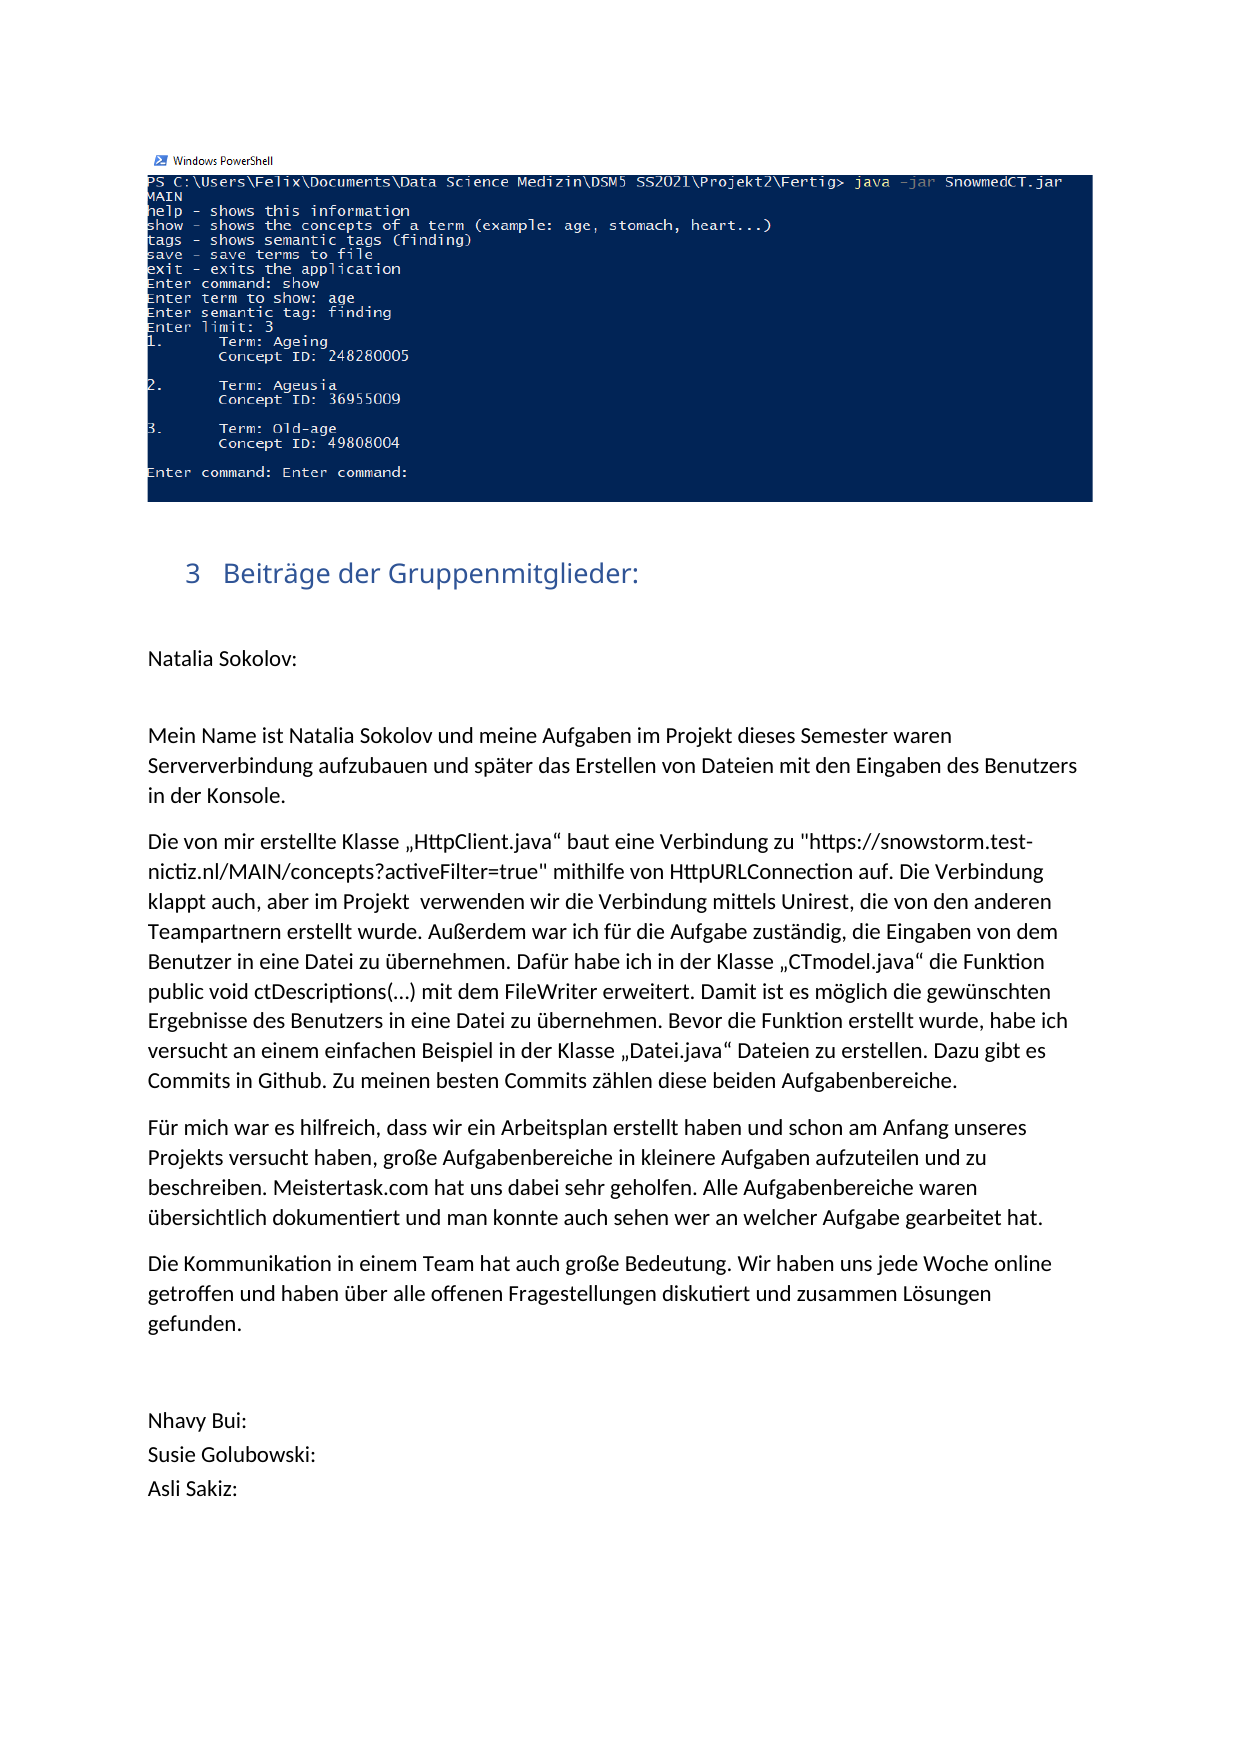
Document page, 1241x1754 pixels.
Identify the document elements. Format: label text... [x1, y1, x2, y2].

text Mein Name ist Natalia Sokolov und meine Aufgaben im Projekt dieses Semester waren Serververbindung aufzubauen und später das Erstellen von Dateien mit den Eingaben des Benutzers in der Konsole. [148, 721, 1093, 809]
subtitle Susie Golubowski: [148, 1440, 1093, 1468]
subtitle Nhavy Bui: [148, 1406, 1093, 1434]
list Beiträge der Gruppenmitglieder: [185, 554, 1093, 591]
text Die Kommunikation in einem Team hat auch große Bedeutung. Wir haben uns jede Woche online getroffen und haben über alle offenen Fragestellungen diskutiert und zusammen Lösungen gefunden. [148, 1249, 1093, 1337]
subtitle Natalia Sokolov: [148, 644, 1093, 672]
subtitle Asli Sakiz: [148, 1474, 1093, 1502]
text Die von mir erstellte Klasse „HttpClient.java“ baut eine Verbindung zu "https://snowstorm.test-nictiz.nl/MAIN/concepts?activeFilter=true" mithilfe von HttpURLConnection auf. Die Verbindung klappt auch, aber im Projekt verwenden wir die Verbindung mittels Unirest, die von den anderen Teampartnern erstellt wurde. Außerdem war ich für die Aufgabe zuständig, die Eingaben von dem Benutzer in eine Datei zu übernehmen. Dafür habe ich in der Klasse „CTmodel.java“ die Funktion public void ctDescriptions(…) mit dem FileWriter erweitert. Damit ist es möglich die gewünschten Ergebnisse des Benutzers in eine Datei zu übernehmen. Bevor die Funktion erstellt wurde, habe ich versucht an einem einfachen Beispiel in der Klasse „Datei.java“ Dateien zu erstellen. Dazu gibt es Commits in Github. Zu meinen besten Commits zählen diese beiden Aufgabenbereiche. [148, 827, 1093, 1094]
text Für mich war es hilfreich, dass wir ein Arbeitsplan erstellt haben und schon am Anfang unseres Projekts versucht haben, große Aufgabenbereiche in kleinere Aufgaben aufzuteilen und zu beschreiben. Meistertask.com hat uns dabei sehr geholfen. Alle Aufgabenbereiche waren übersichtlich dokumentiert und man konnte auch sehen wer an welcher Aufgabe gearbeitet hat. [148, 1113, 1093, 1231]
